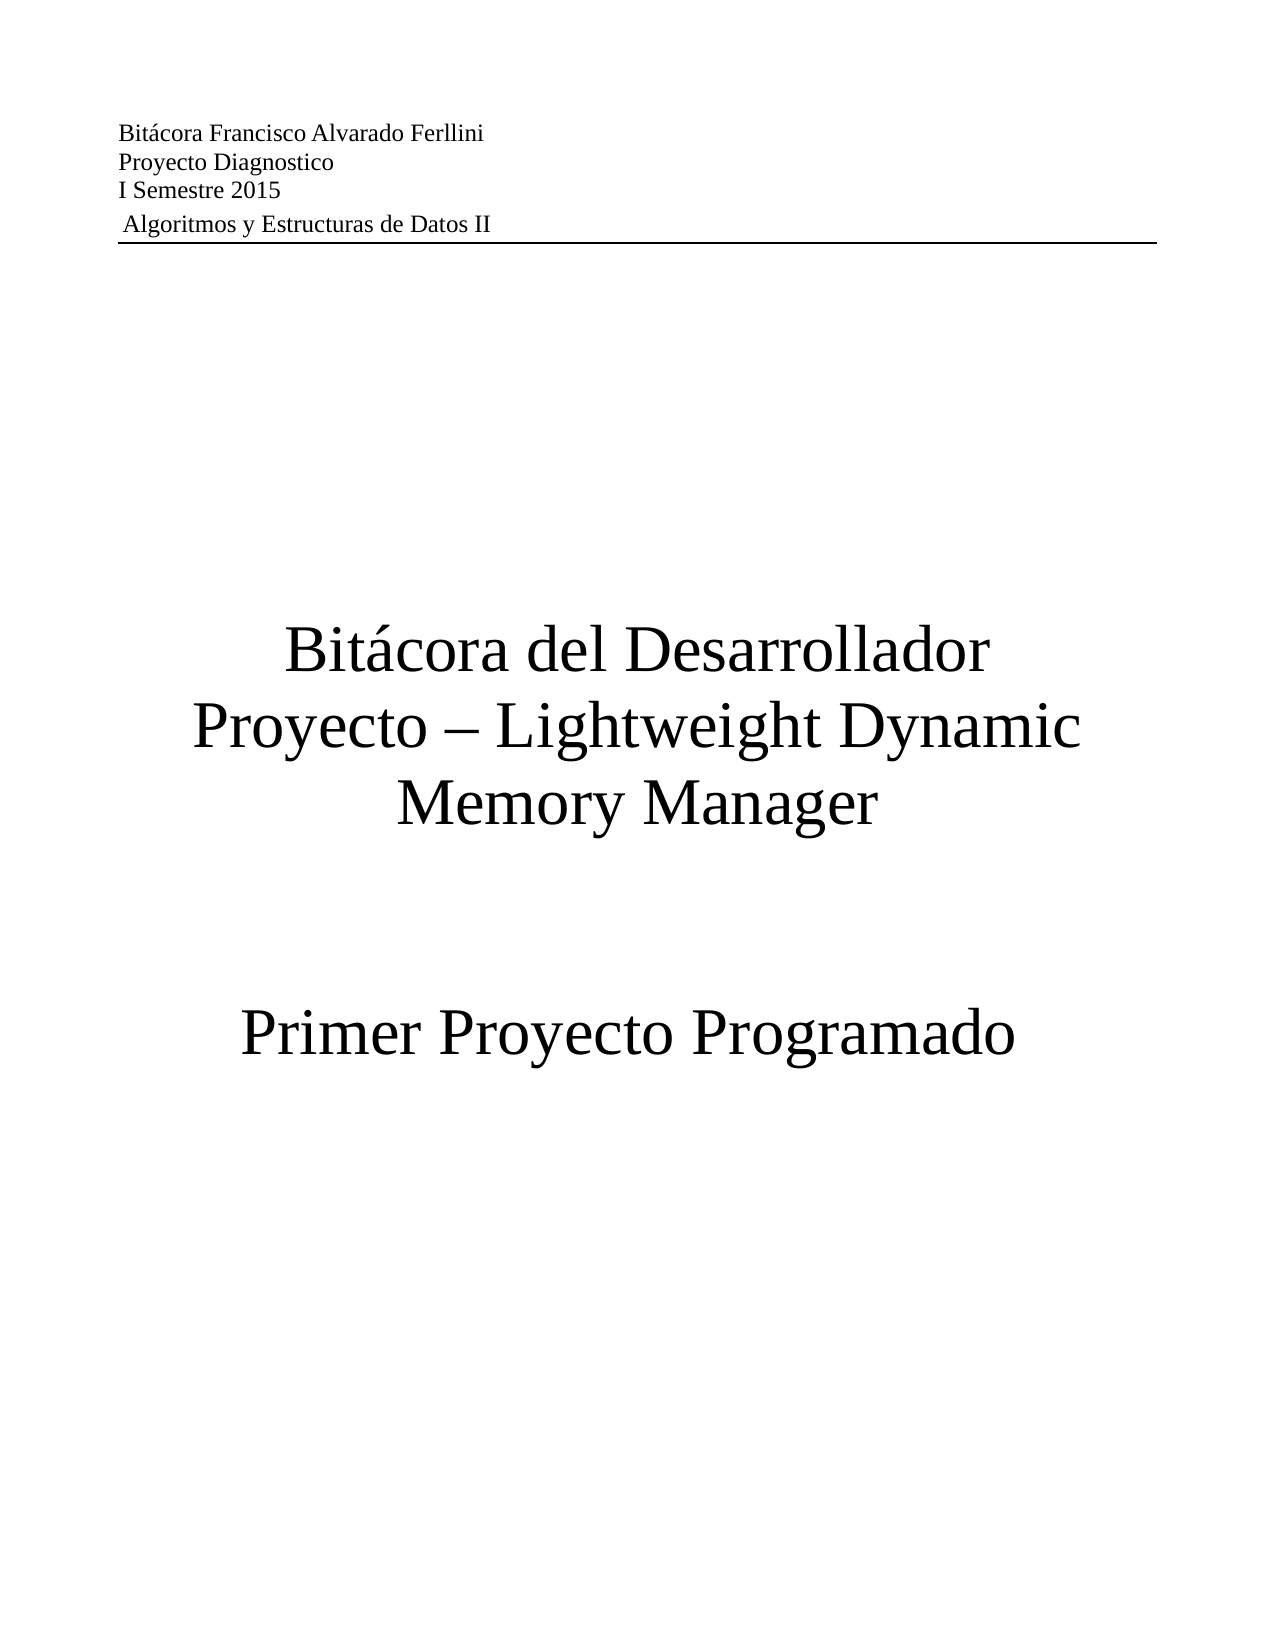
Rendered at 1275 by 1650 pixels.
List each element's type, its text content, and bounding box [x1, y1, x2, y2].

text Proyecto – Lightweight Dynamic Memory Manager [118, 686, 1157, 839]
text Primer Proyecto Programado [118, 992, 1157, 1069]
text Bitácora del Desarrollador [118, 609, 1157, 686]
